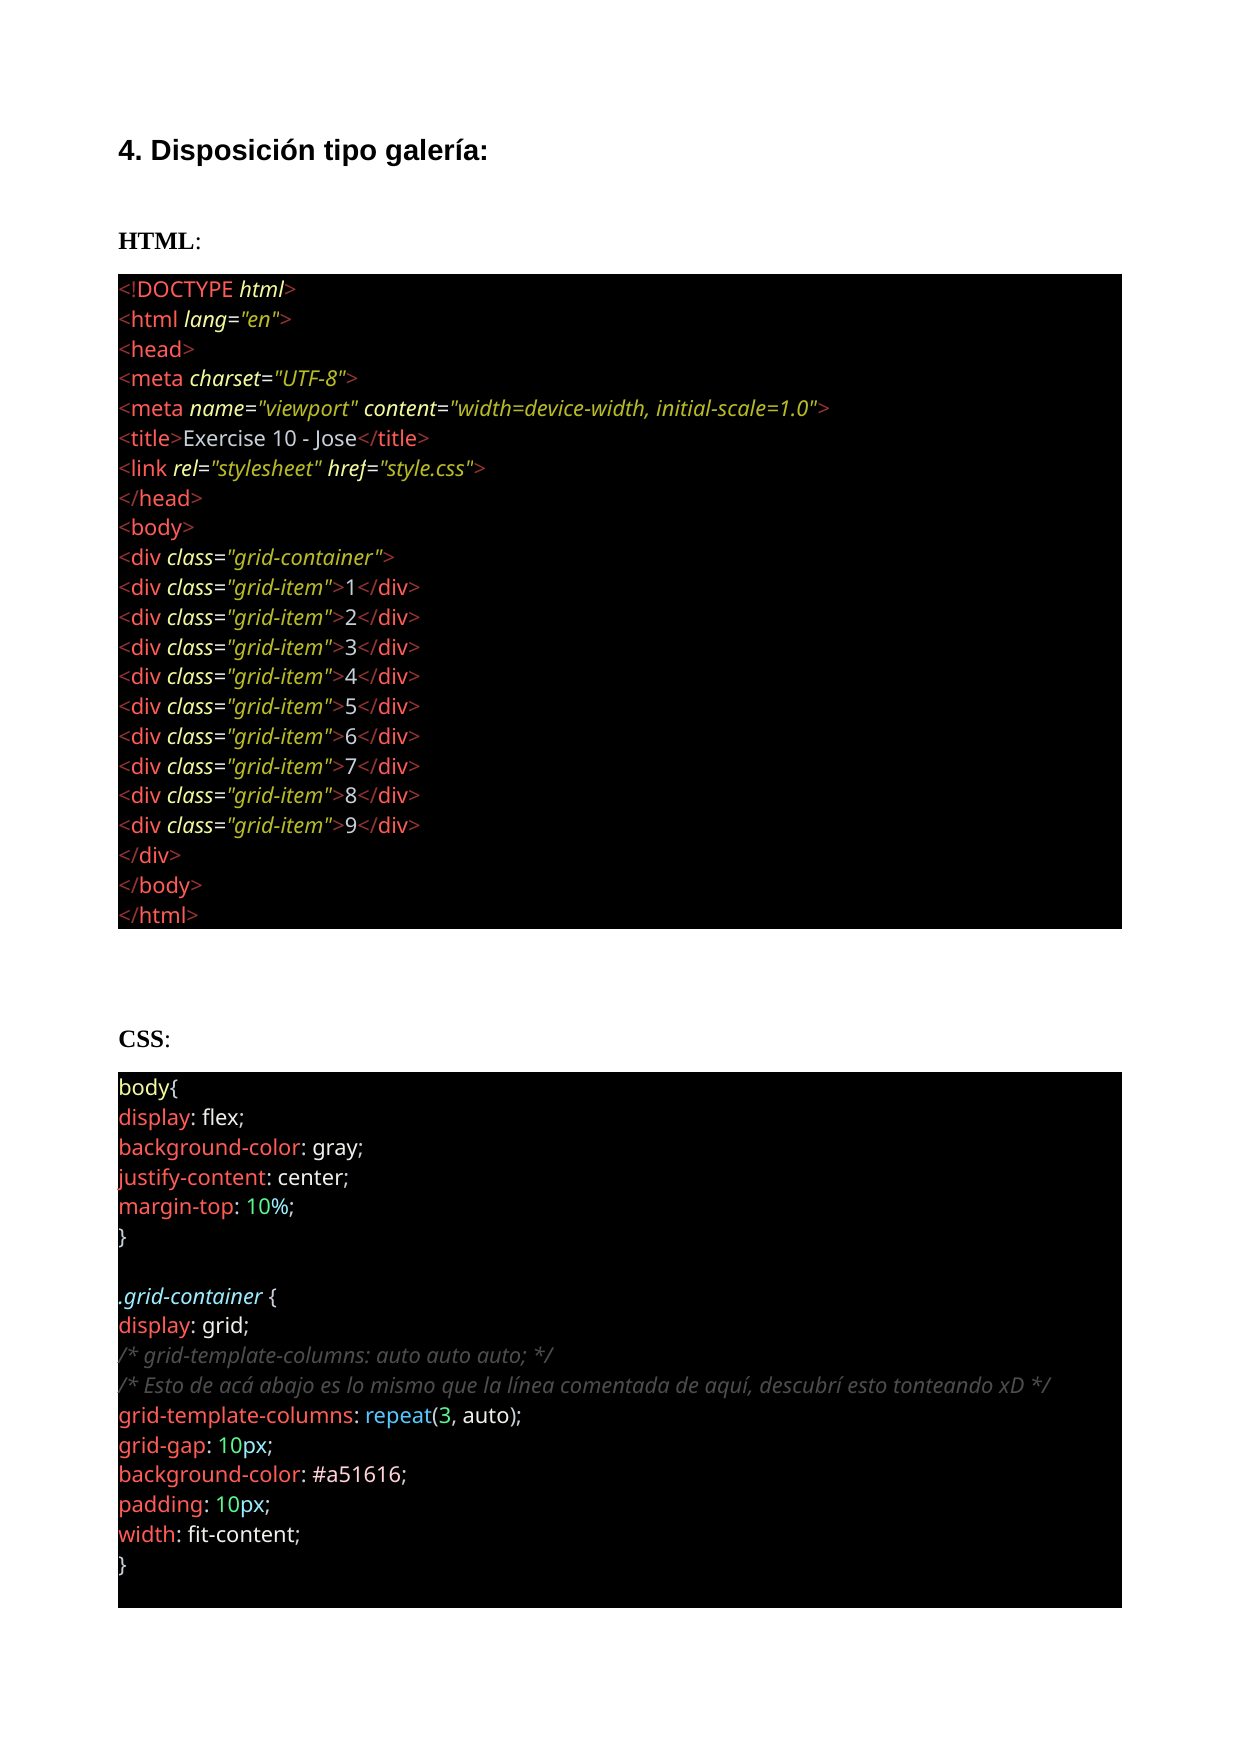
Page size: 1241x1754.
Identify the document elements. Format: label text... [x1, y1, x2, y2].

table_header body{ display: flex; background-color: gray; justify-content: center; margin-top: 10%; } .grid-container { display: grid; /* grid-template-columns: auto auto auto; */ /* Esto de acá abajo es lo mismo que la línea comentada de aquí, descubrí esto tonteando xD */ grid-template-columns: repeat(3, auto); grid-gap: 10px; background-color: #a51616; padding: 10px; width: fit-content; } [118, 1072, 1122, 1608]
text HTML: [118, 226, 1122, 255]
text CSS: [118, 1024, 1122, 1053]
table_header <!DOCTYPE html> <html lang="en"> <head> <meta charset="UTF-8"> <meta name="viewport" content="width=device-width, initial-scale=1.0"> <title>Exercise 10 - Jose</title> <link rel="stylesheet" href="style.css"> </head> <body> <div class="grid-container"> <div class="grid-item">1</div> <div class="grid-item">2</div> <div class="grid-item">3</div> <div class="grid-item">4</div> <div class="grid-item">5</div> <div class="grid-item">6</div> <div class="grid-item">7</div> <div class="grid-item">8</div> <div class="grid-item">9</div> </div> </body> </html> [118, 274, 1122, 929]
subtitle 4. Disposición tipo galería: [118, 133, 1122, 166]
